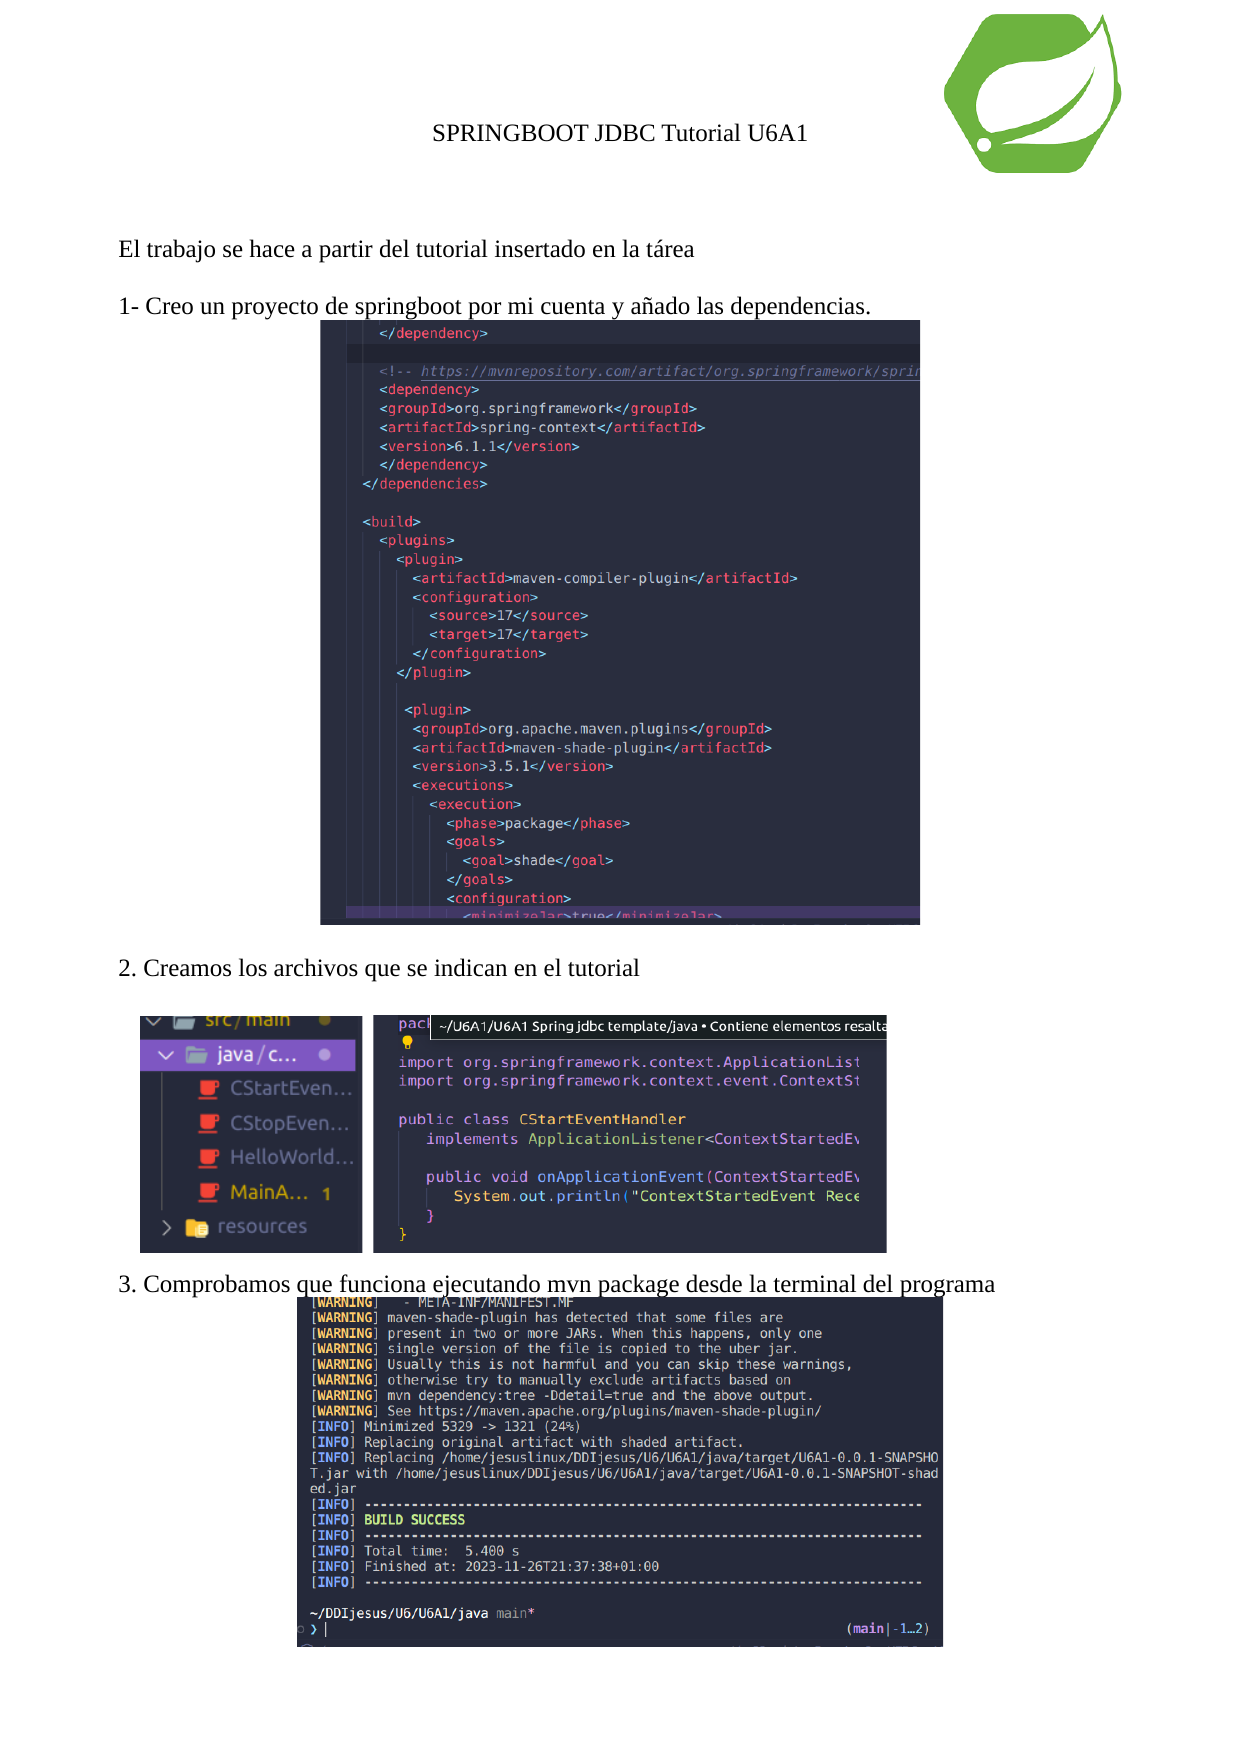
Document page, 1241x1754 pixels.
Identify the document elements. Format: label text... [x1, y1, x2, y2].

picture [320, 320, 921, 925]
picture [140, 1016, 363, 1253]
picture [942, 11, 1124, 175]
text 1- Creo un proyecto de springboot por mi cuenta y añado las dependencias. [118, 291, 1122, 320]
picture [297, 1297, 944, 1647]
picture [373, 1015, 887, 1253]
text 2. Creamos los archivos que se indican en el tutorial [118, 953, 1122, 981]
text 3. Comprobamos que funciona ejecutando mvn package desde la terminal del programa [118, 1010, 1122, 1298]
text El trabajo se hace a partir del tutorial insertado en la tárea [118, 234, 1122, 263]
